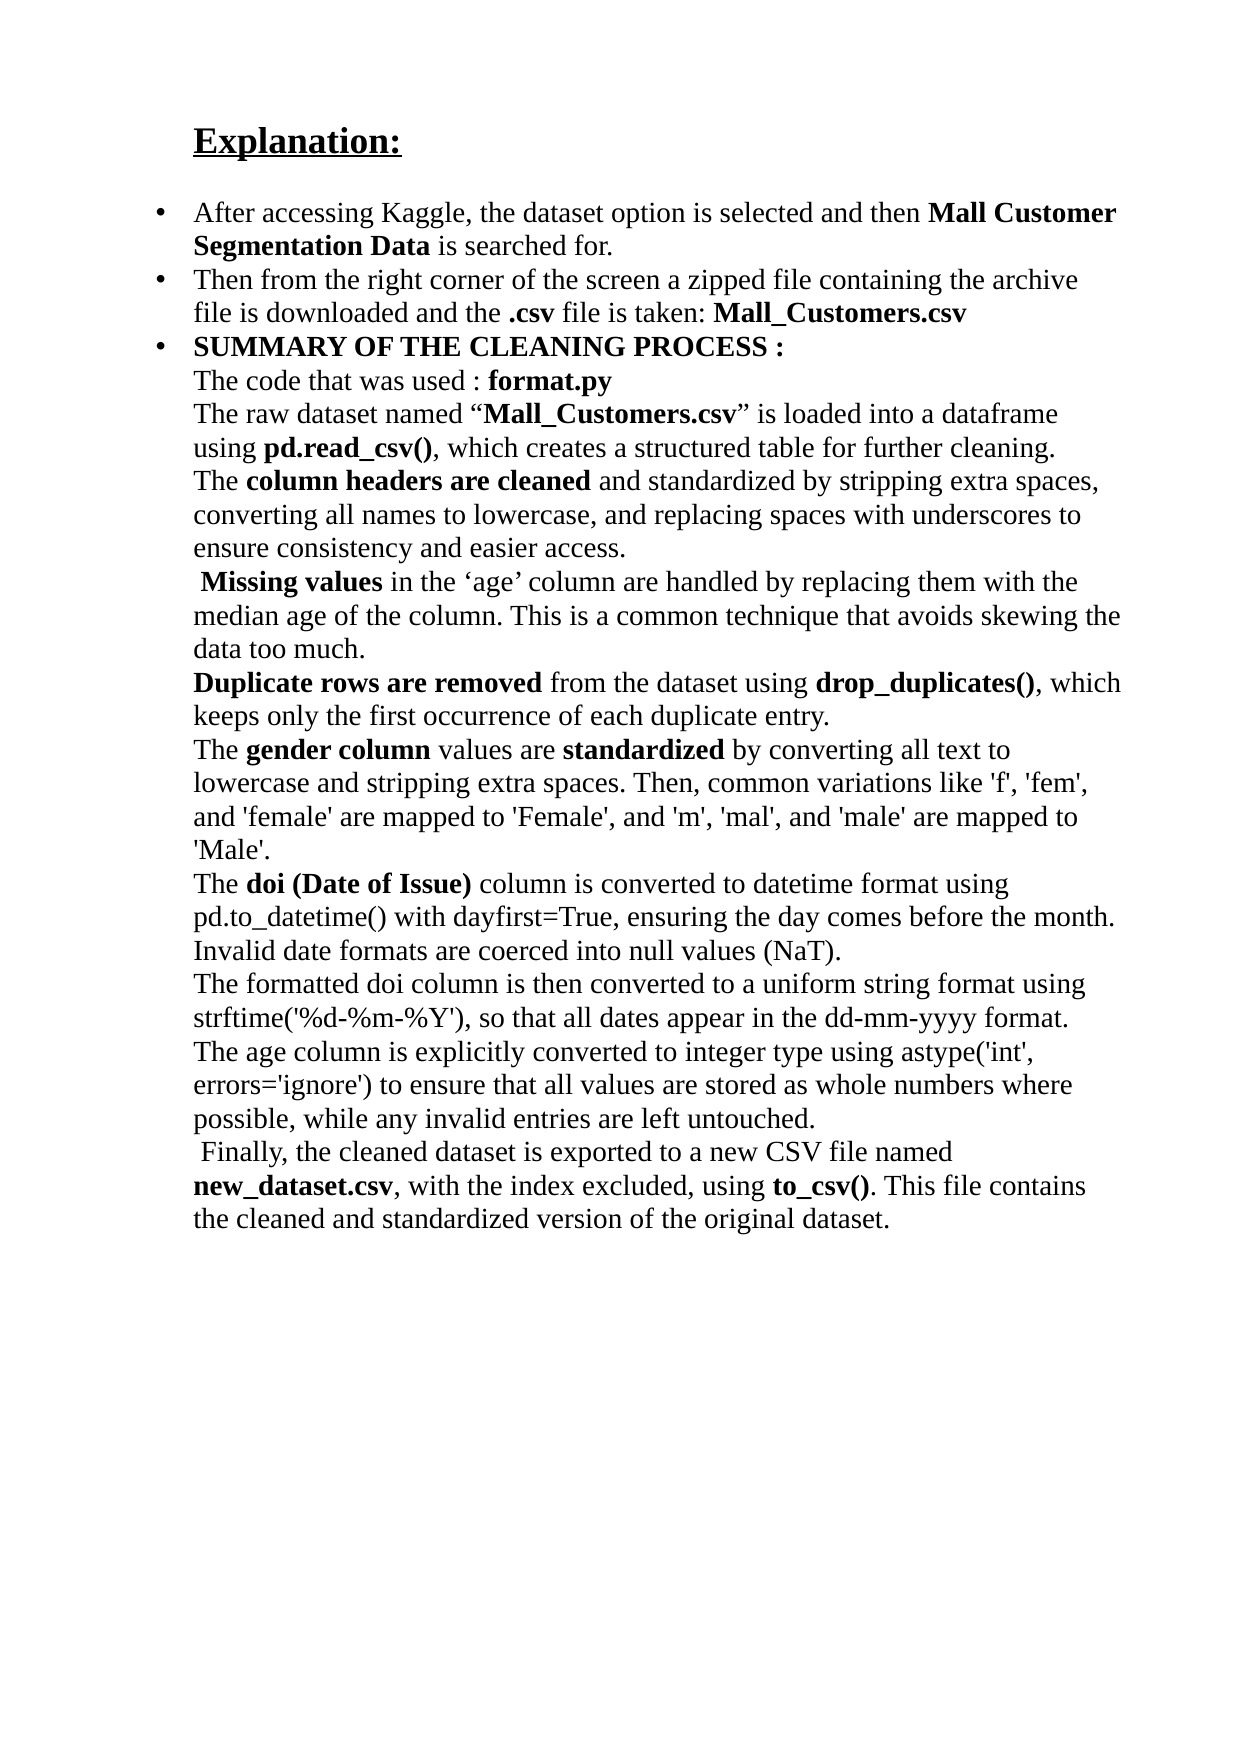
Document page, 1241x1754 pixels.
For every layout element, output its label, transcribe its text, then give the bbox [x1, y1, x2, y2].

list Then from the right corner of the screen a zipped file containing the archive file is downloaded and the .csv file is taken: Mall_Customers.csv [156, 262, 1122, 329]
list Explanation: [156, 118, 1122, 195]
list The code that was used : format.py The raw dataset named “Mall_Customers.csv” is loaded into a dataframe using pd.read_csv(), which creates a structured table for further cleaning. The column headers are cleaned and standardized by stripping extra spaces, converting all names to lowercase, and replacing spaces with underscores to ensure consistency and easier access. Missing values in the ‘age’ column are handled by replacing them with the median age of the column. This is a common technique that avoids skewing the data too much. Duplicate rows are removed from the dataset using drop_duplicates(), which keeps only the first occurrence of each duplicate entry. The gender column values are standardized by converting all text to lowercase and stripping extra spaces. Then, common variations like 'f', 'fem', and 'female' are mapped to 'Female', and 'm', 'mal', and 'male' are mapped to 'Male'. The doi (Date of Issue) column is converted to datetime format using pd.to_datetime() with dayfirst=True, ensuring the day comes before the month. Invalid date formats are coerced into null values (NaT). The formatted doi column is then converted to a uniform string format using strftime('%d-%m-%Y'), so that all dates appear in the dd-mm-yyyy format. The age column is explicitly converted to integer type using astype('int', errors='ignore') to ensure that all values are stored as whole numbers where possible, while any invalid entries are left untouched. Finally, the cleaned dataset is exported to a new CSV file named new_dataset.csv, with the index excluded, using to_csv(). This file contains the cleaned and standardized version of the original dataset. [156, 363, 1122, 1235]
list After accessing Kaggle, the dataset option is selected and then Mall Customer Segmentation Data is searched for. [156, 195, 1122, 262]
list SUMMARY OF THE CLEANING PROCESS : [156, 329, 1122, 363]
